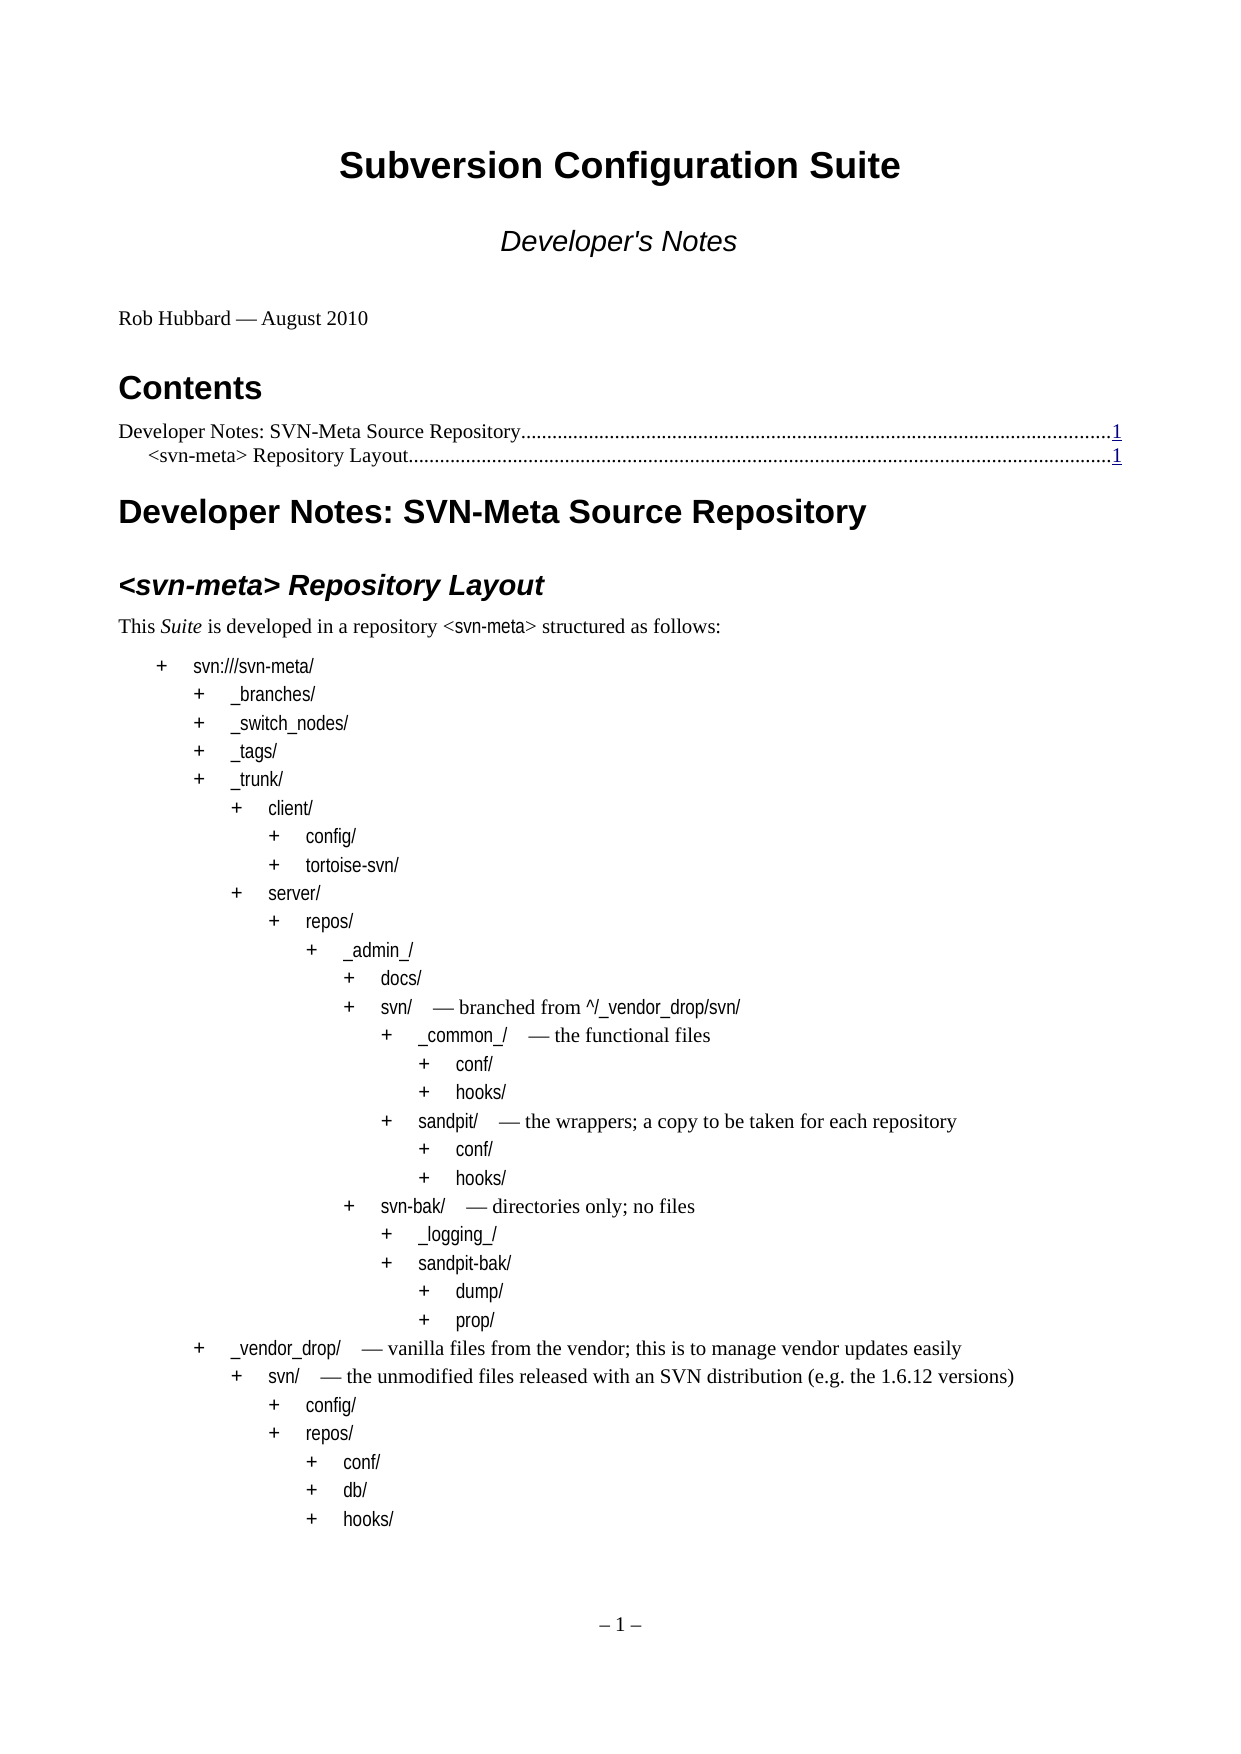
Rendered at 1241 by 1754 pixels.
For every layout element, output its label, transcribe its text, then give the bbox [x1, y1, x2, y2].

text Rob Hubbard — August 2010 [118, 306, 1122, 330]
text Developer Notes: SVN-Meta Source Repository 1 [118, 419, 1122, 443]
list dump/ [418, 1276, 1122, 1305]
list repos/ [268, 907, 1122, 935]
subtitle Developer Notes: SVN-Meta Source Repository [118, 492, 1122, 531]
text <svn-meta> Repository Layout 1 [148, 443, 1122, 467]
subtitle Developer's Notes [118, 224, 1122, 257]
list svn/ — branched from ^/_vendor_drop/svn/ [343, 992, 1122, 1020]
list server/ [231, 878, 1122, 907]
subtitle <svn-meta> Repository Layout [118, 568, 1122, 602]
list sandpit/ — the wrappers; a copy to be taken for each repository [381, 1106, 1122, 1134]
list config/ [268, 821, 1122, 850]
list conf/ [418, 1134, 1122, 1163]
list _branches/ [193, 679, 1122, 708]
list _logging_/ [381, 1219, 1122, 1248]
list sandpit-bak/ [381, 1248, 1122, 1276]
list svn/ — the unmodified files released with an SVN distribution (e.g. the 1.6.12 versions) [231, 1362, 1122, 1390]
list db/ [306, 1475, 1122, 1504]
list config/ [268, 1390, 1122, 1418]
list svn:///svn-meta/ [156, 651, 1122, 679]
list docs/ [343, 963, 1122, 992]
text This Suite is developed in a repository <svn-meta> structured as follows: [118, 614, 1122, 638]
title Subversion Configuration Suite [118, 143, 1122, 186]
list conf/ [306, 1447, 1122, 1475]
list hooks/ [418, 1077, 1122, 1106]
list _tags/ [193, 736, 1122, 764]
list hooks/ [418, 1163, 1122, 1191]
list client/ [231, 793, 1122, 821]
list svn-bak/ — directories only; no files [343, 1191, 1122, 1219]
list hooks/ [306, 1504, 1122, 1532]
list _admin_/ [306, 935, 1122, 963]
list repos/ [268, 1418, 1122, 1447]
list _common_/ — the functional files [381, 1020, 1122, 1049]
list conf/ [418, 1049, 1122, 1077]
list _vendor_drop/ — vanilla files from the vendor; this is to manage vendor updates easily [193, 1333, 1122, 1362]
list _trunk/ [193, 764, 1122, 793]
subtitle Contents [118, 368, 1122, 406]
list prop/ [418, 1305, 1122, 1333]
list _switch_nodes/ [193, 708, 1122, 736]
list tortoise-svn/ [268, 850, 1122, 878]
